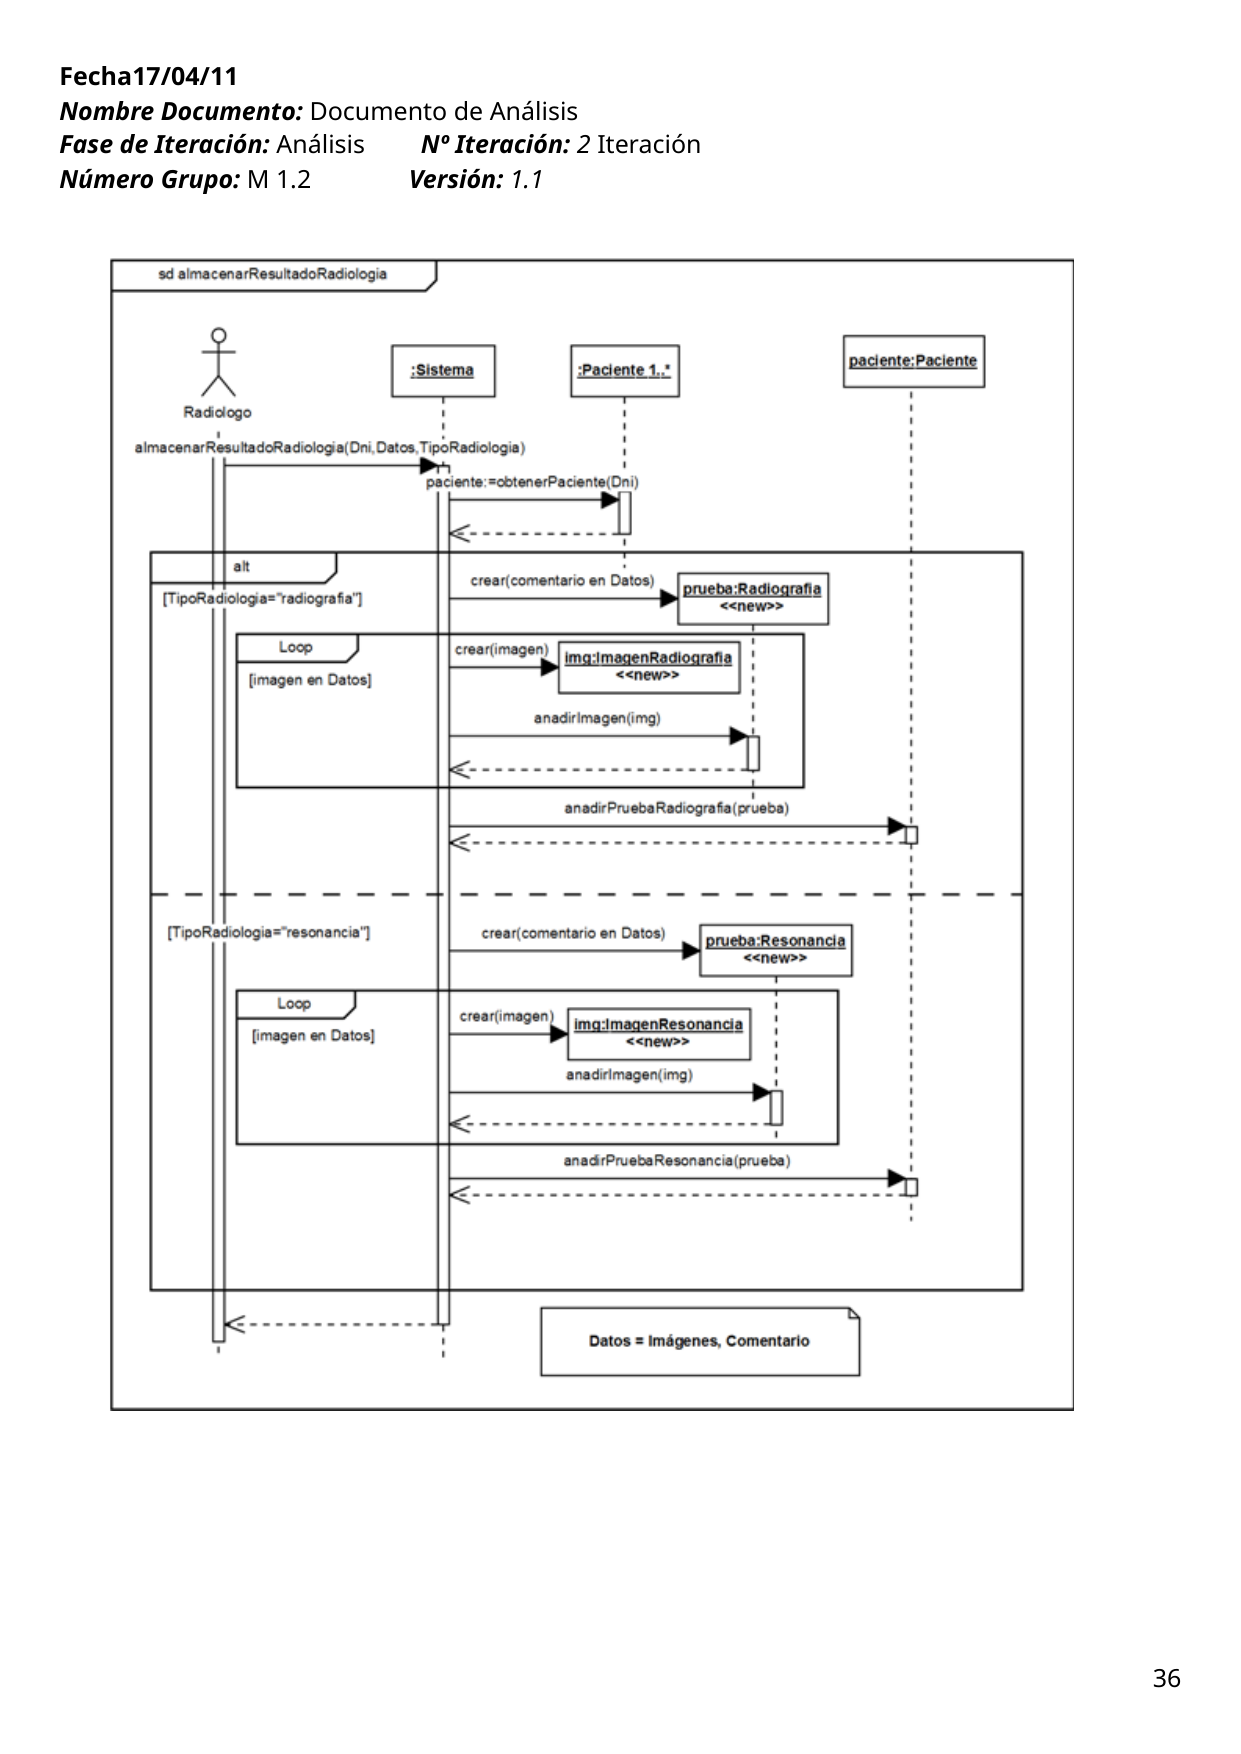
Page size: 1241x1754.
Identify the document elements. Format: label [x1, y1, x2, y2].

picture [109, 257, 1074, 1411]
